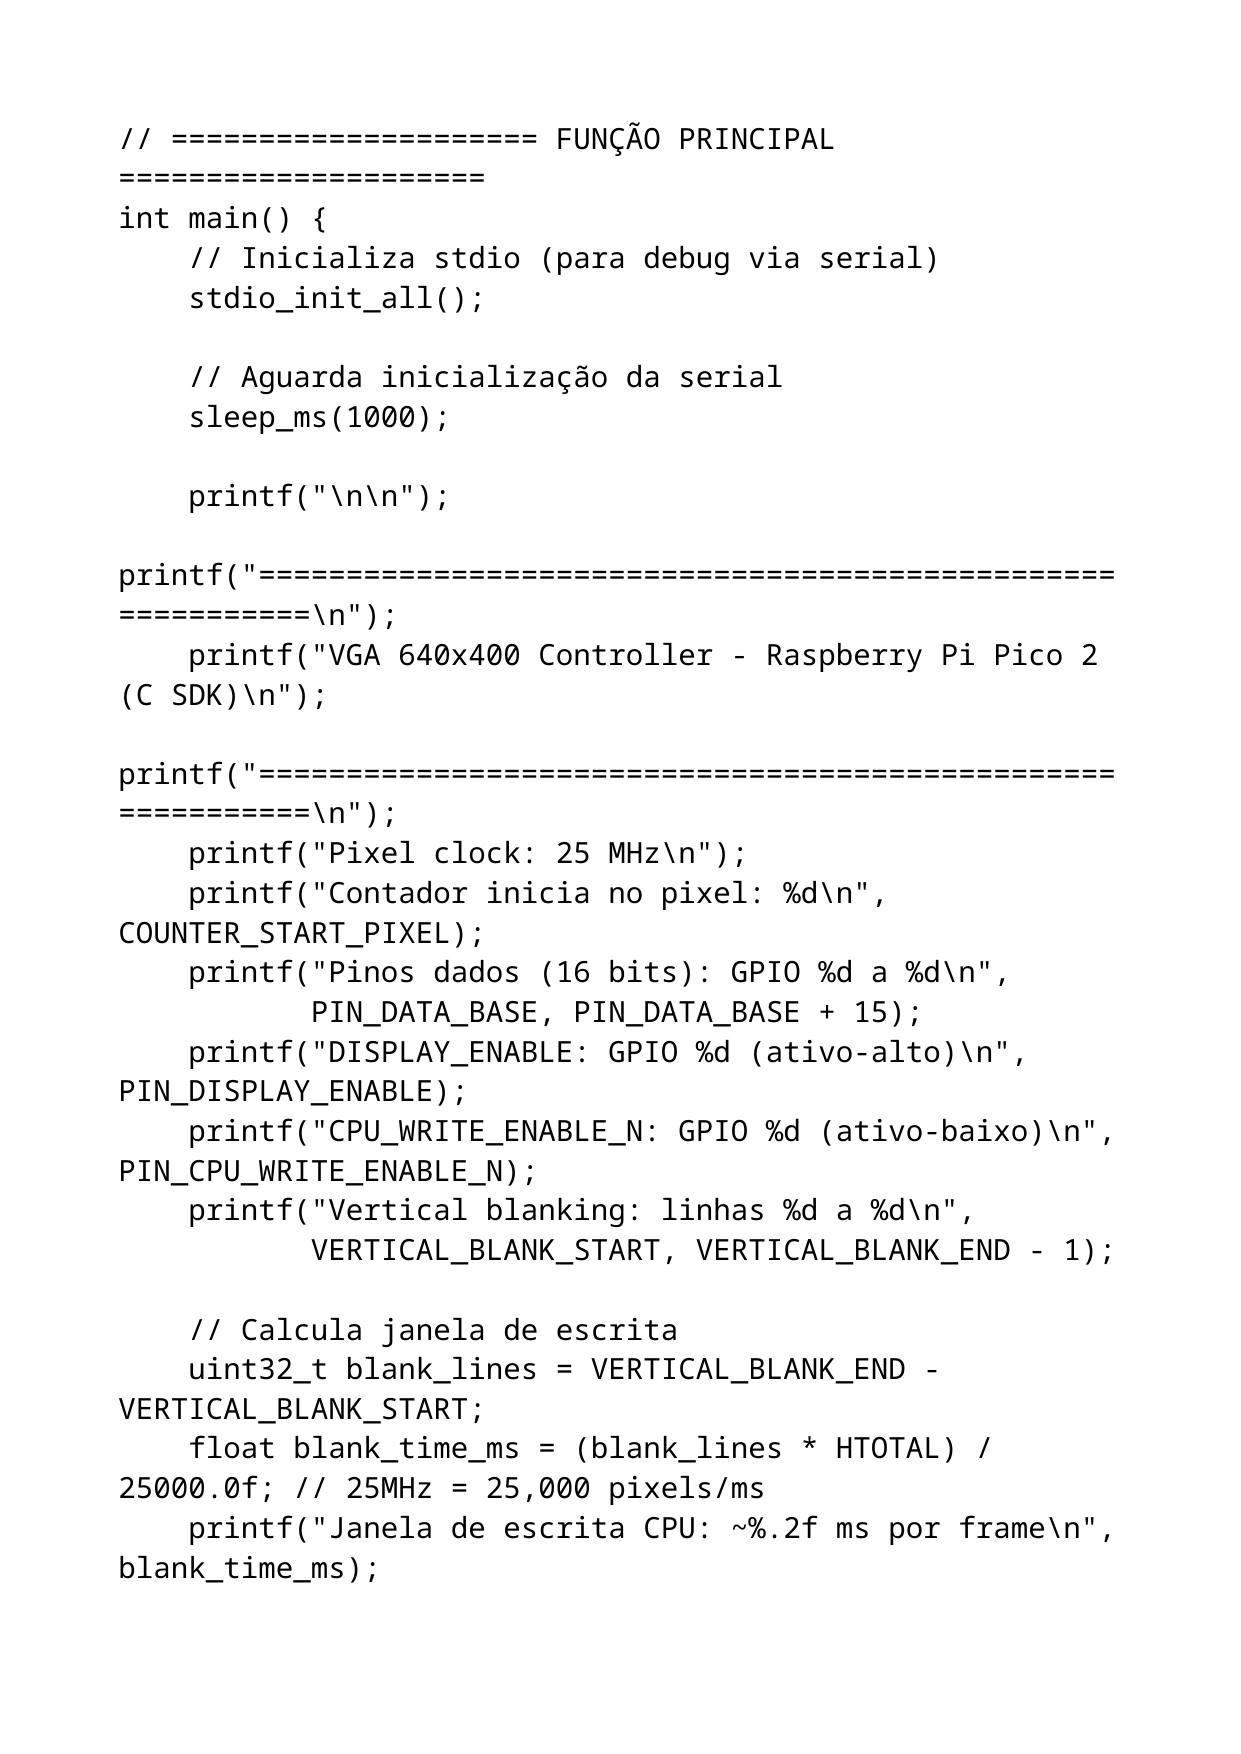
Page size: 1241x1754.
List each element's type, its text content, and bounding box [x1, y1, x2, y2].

text float blank_time_ms = (blank_lines * HTOTAL) / 25000.0f; // 25MHz = 25,000 pixels/ms [118, 1428, 1122, 1507]
text printf("DISPLAY_ENABLE: GPIO %d (ativo-alto)\n", PIN_DISPLAY_ENABLE); [118, 1031, 1122, 1110]
text printf("\n\n"); [118, 475, 1122, 515]
text // Inicializa stdio (para debug via serial) [118, 237, 1122, 277]
text printf("============================================================\n"); [118, 713, 1122, 832]
text stdio_init_all(); [118, 277, 1122, 317]
text printf("Pinos dados (16 bits): GPIO %d a %d\n", [118, 952, 1122, 991]
text printf("Contador inicia no pixel: %d\n", COUNTER_START_PIXEL); [118, 872, 1122, 952]
text uint32_t blank_lines = VERTICAL_BLANK_END - VERTICAL_BLANK_START; [118, 1348, 1122, 1428]
text // Aguarda inicialização da serial [118, 356, 1122, 396]
text // Calcula janela de escrita [118, 1309, 1122, 1348]
text // ===================== FUNÇÃO PRINCIPAL ===================== [118, 118, 1122, 197]
text printf("Janela de escrita CPU: ~%.2f ms por frame\n", blank_time_ms); [118, 1507, 1122, 1587]
text printf("Pixel clock: 25 MHz\n"); [118, 832, 1122, 872]
text PIN_DATA_BASE, PIN_DATA_BASE + 15); [118, 991, 1122, 1031]
text printf("CPU_WRITE_ENABLE_N: GPIO %d (ativo-baixo)\n", PIN_CPU_WRITE_ENABLE_N); [118, 1110, 1122, 1190]
text VERTICAL_BLANK_START, VERTICAL_BLANK_END - 1); [118, 1229, 1122, 1269]
text printf("============================================================\n"); [118, 515, 1122, 634]
text sleep_ms(1000); [118, 396, 1122, 436]
text int main() { [118, 197, 1122, 237]
text printf("Vertical blanking: linhas %d a %d\n", [118, 1190, 1122, 1229]
text printf("VGA 640x400 Controller - Raspberry Pi Pico 2 (C SDK)\n"); [118, 634, 1122, 713]
